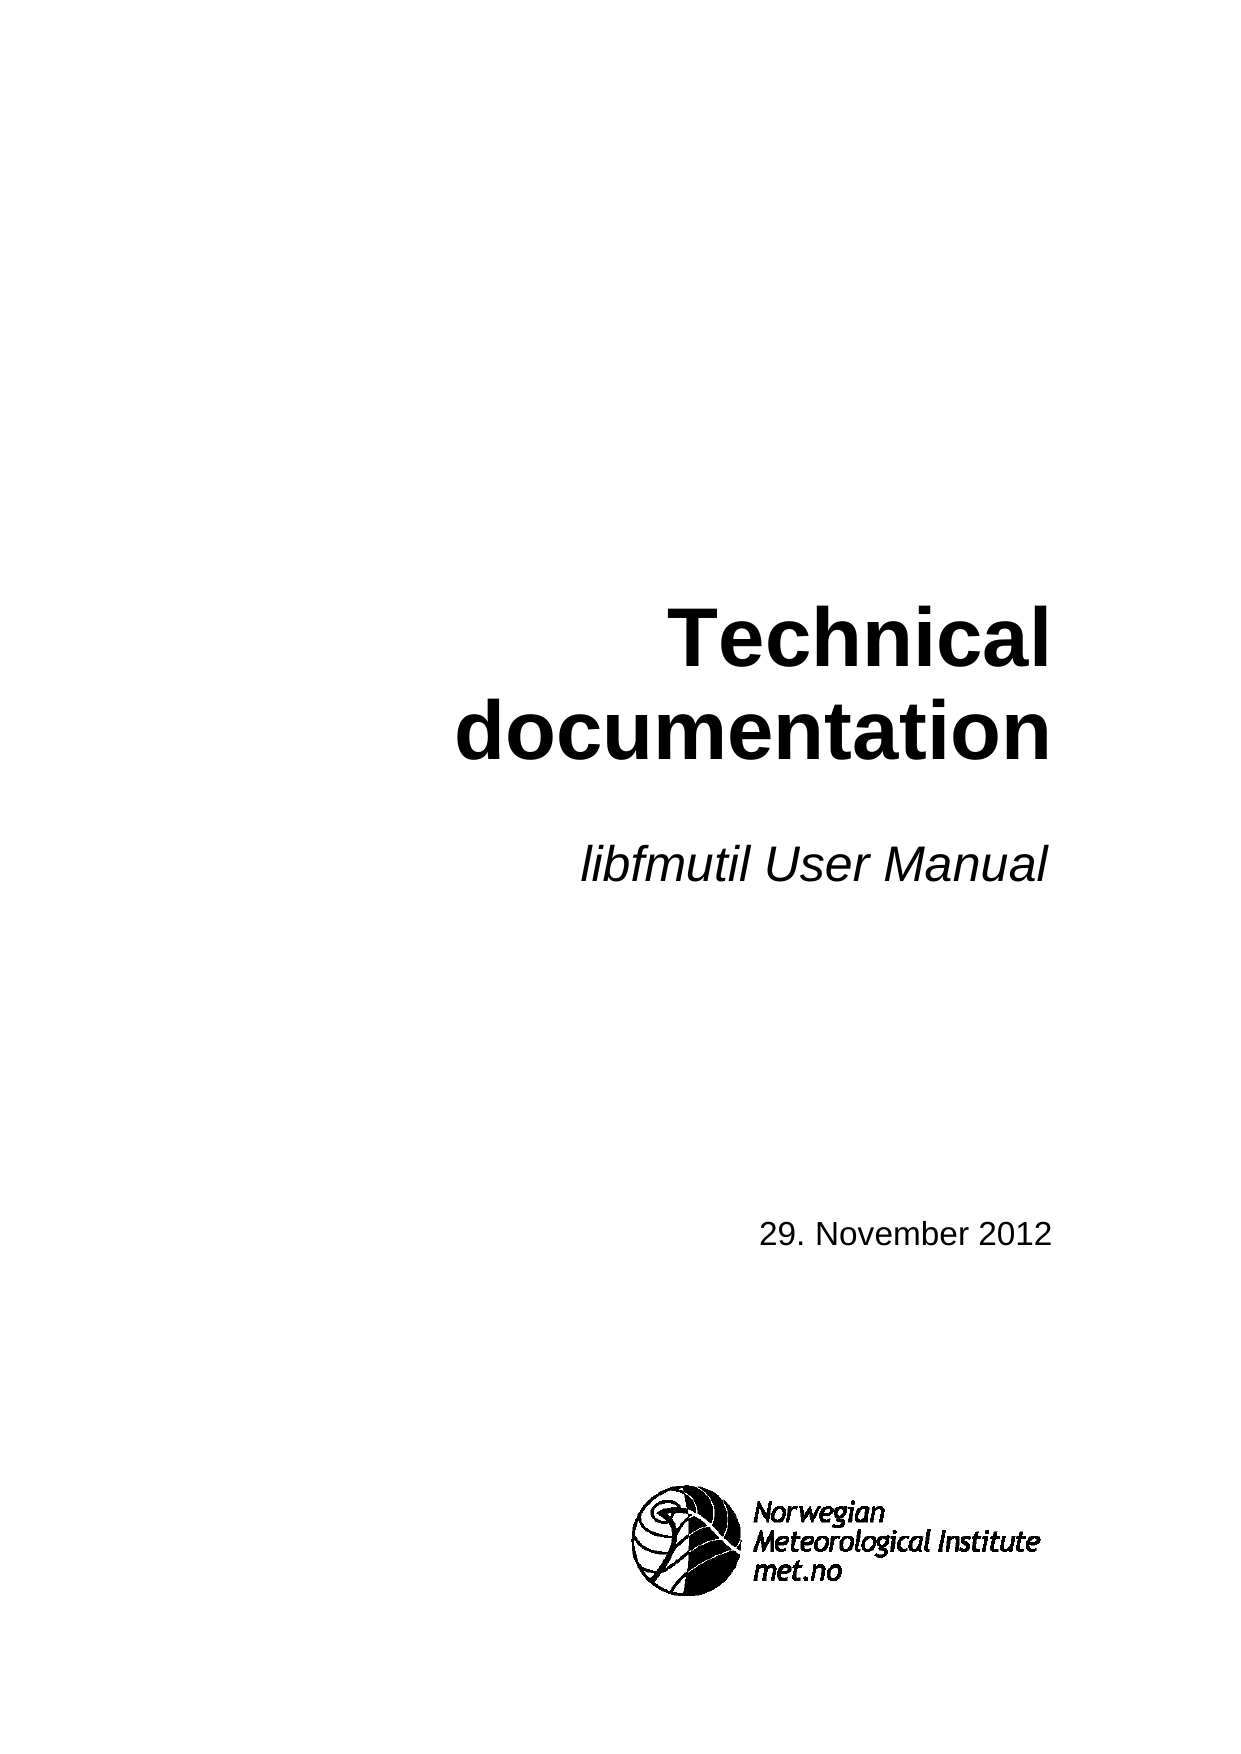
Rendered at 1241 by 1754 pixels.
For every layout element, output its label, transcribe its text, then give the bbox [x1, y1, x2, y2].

text 29. November 2012 [188, 1215, 1052, 1252]
title Technical documentation [188, 591, 1052, 777]
subtitle libfmutil User Manual [276, 836, 1052, 892]
